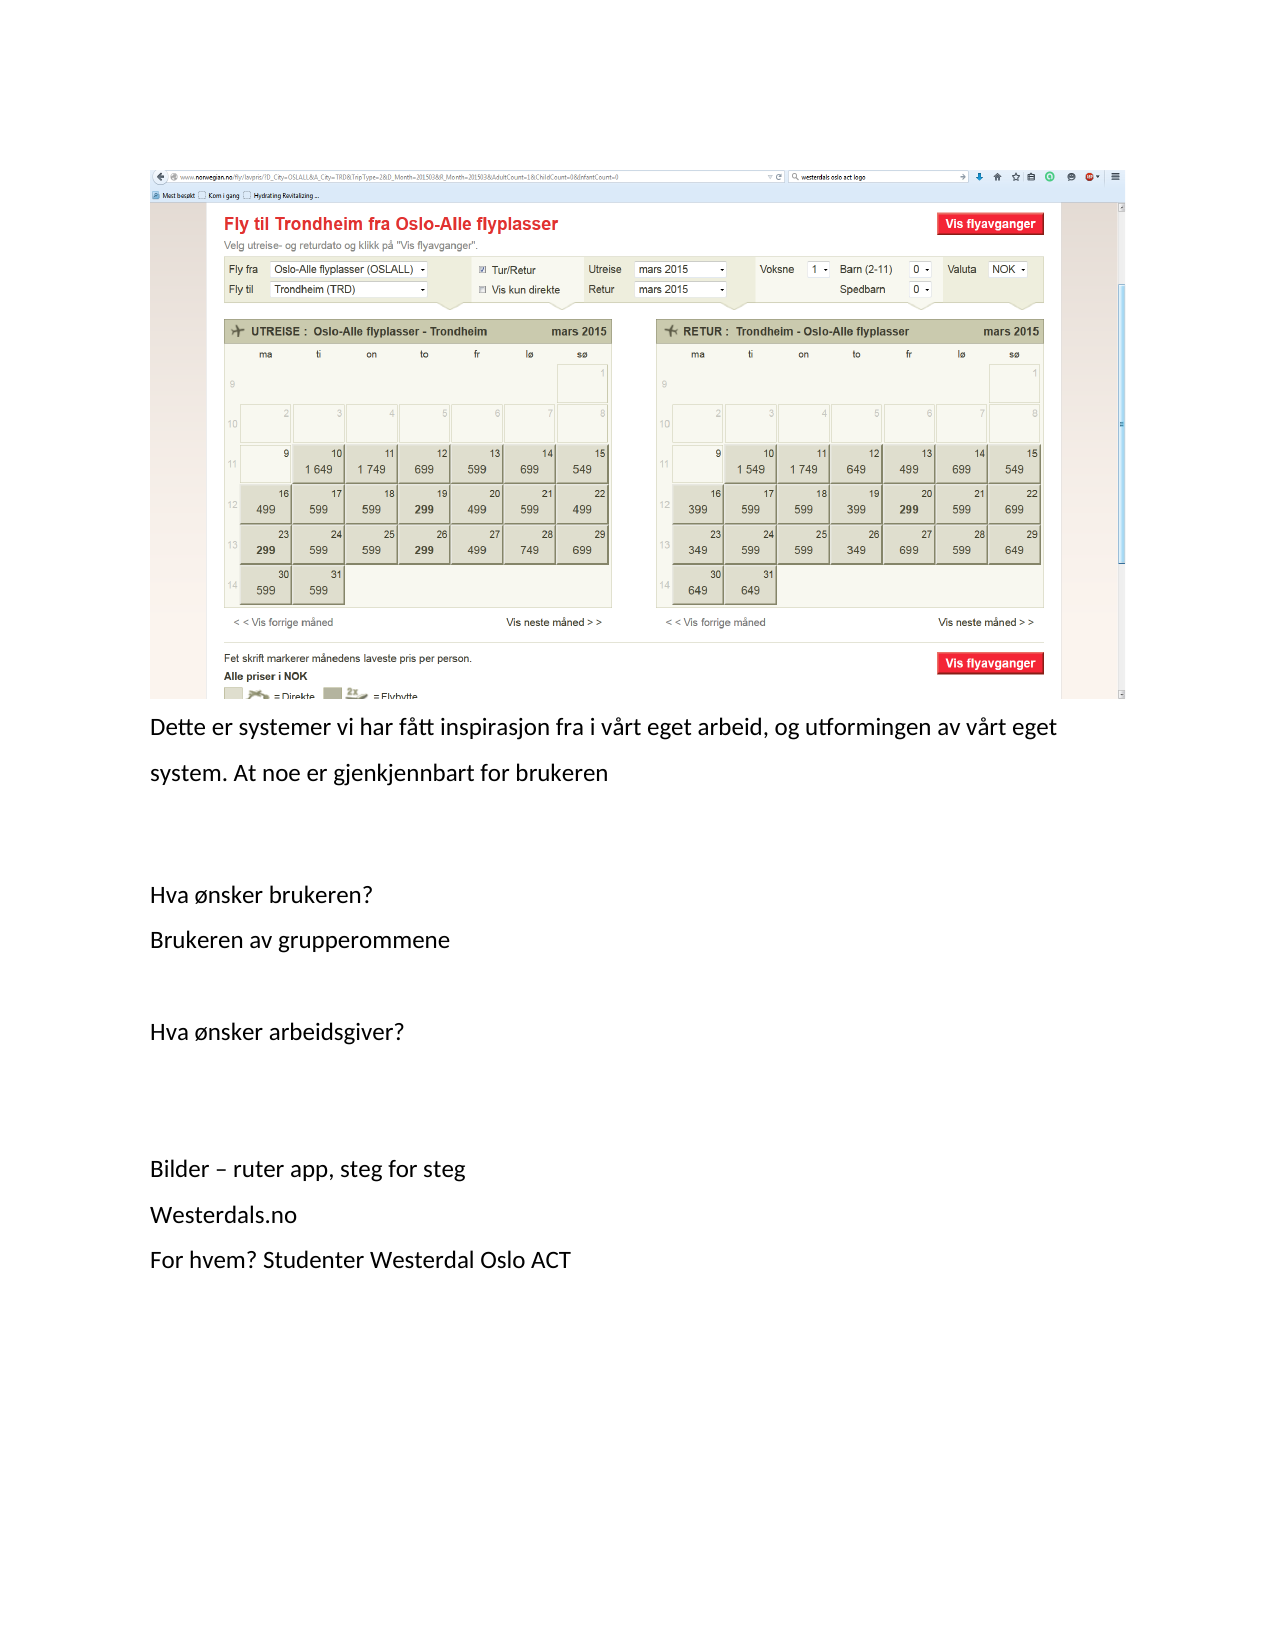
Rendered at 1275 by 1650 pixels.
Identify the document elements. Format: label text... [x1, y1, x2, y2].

text Brukeren av grupperommene [150, 924, 1125, 955]
text Dette er systemer vi har fått inspirasjon fra i vårt eget arbeid, og utformingen av vårt eget system. At noe er gjenkjennbart for brukeren [150, 711, 1125, 787]
text Hva ønsker arbeidsgiver? [150, 1016, 1125, 1047]
text For hvem? Studenter Westerdal Oslo ACT [150, 1245, 1125, 1275]
text Westerdals.no [150, 1199, 1125, 1229]
text Hva ønsker brukeren? [150, 879, 1125, 909]
text Bilder – ruter app, steg for steg [150, 1153, 1125, 1184]
picture [150, 170, 1125, 699]
text Brukerne vil være en målgruppe som i stor grad er eksponert av moderne teknologi, derav også moderne bookingsystemer. Vi har sett på systemene til blant annet www.norwegian.no, www.nsb.no samt www.ruter.no for å se hva den moderne brukeren forholder seg ved reservasjon og bookingoversikt i hverdagen. Følgende bilde representerer systemer og design de fleste i målgruppen forholder seg til på jevnlig basis, hjemmesiden til NSB (www.nsb.no, figur 4.3) og bookingsystemet i form av lavprisklalenderen til flyselskapet Norwegian (www.norwegian.no , figur 4.4). [150, 150, 1125, 170]
